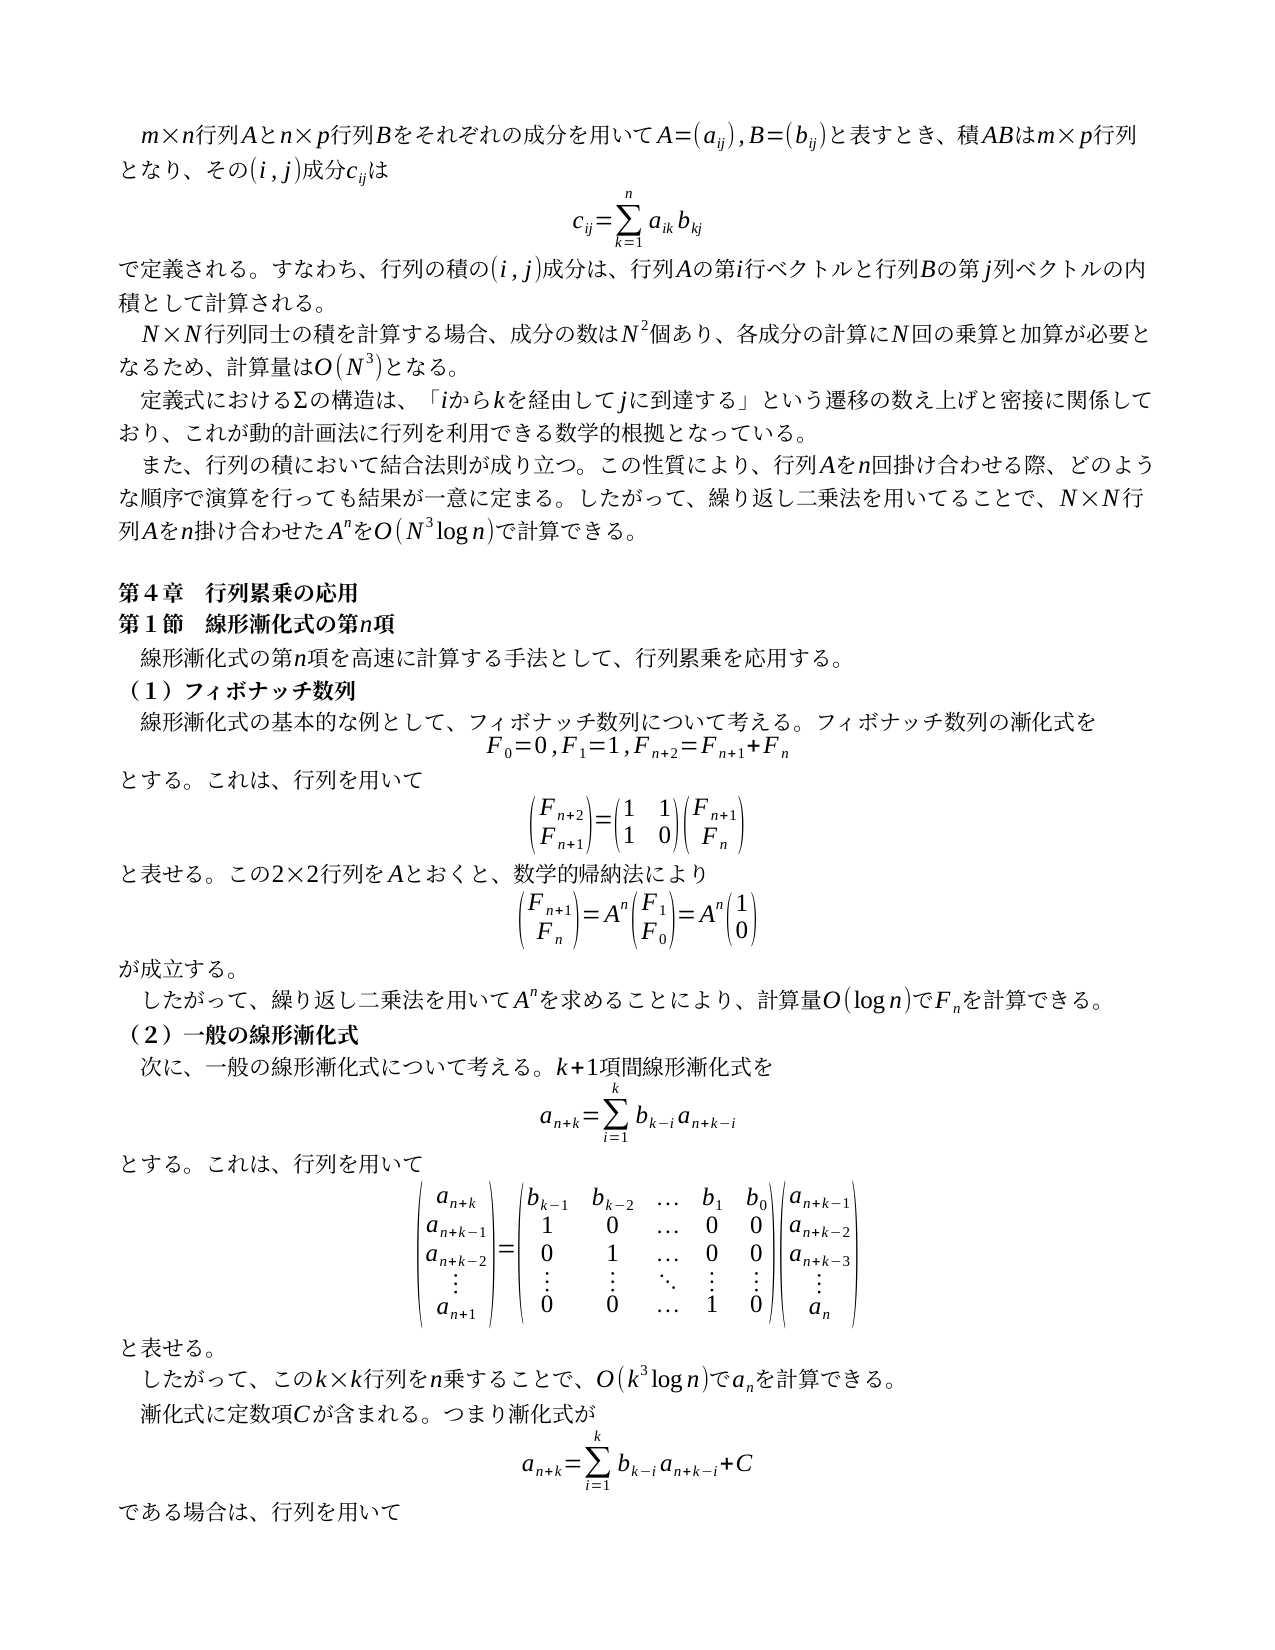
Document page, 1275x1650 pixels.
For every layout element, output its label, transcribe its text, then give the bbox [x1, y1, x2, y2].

text 行列と行列をそれぞれの成分を用いてと表すとき、積は行列となり、その成分は [118, 118, 1157, 188]
text 定義式におけるの構造は、「からを経由してに到達する」という遷移の数え上げと密接に関係しており、これが動的計画法に行列を利用できる数学的根拠となっている。 [118, 383, 1157, 448]
text （１）フィボナッチ数列 [118, 674, 1157, 705]
text したがって、繰り返し二乗法を用いてを求めることにより、計算量でを計算できる。 [118, 983, 1157, 1018]
text したがって、この行列を乗することで、でを計算できる。 [118, 1363, 1157, 1398]
text また、行列の積において結合法則が成り立つ。この性質により、行列を回掛け合わせる際、どのような順序で演算を行っても結果が一意に定まる。したがって、繰り返し二乗法を用いてることで、行列を掛け合わせたをで計算できる。 [118, 448, 1157, 547]
text 漸化式に定数項が含まれる。つまり漸化式が [118, 1398, 1157, 1431]
text 第４章 行列累乗の応用 [118, 576, 1157, 608]
text とする。これは、行列を用いて [118, 1147, 1157, 1179]
text 線形漸化式の第項を高速に計算する手法として、行列累乗を応用する。 [118, 641, 1157, 674]
text 第１節 線形漸化式の第項 [118, 608, 1157, 641]
text 次に、一般の線形漸化式について考える。項間線形漸化式を [118, 1050, 1157, 1083]
text （２）一般の線形漸化式 [118, 1018, 1157, 1050]
text が成立する。 [118, 952, 1157, 983]
text とする。これは、行列を用いて [118, 764, 1157, 795]
text である場合は、行列を用いて [118, 1495, 1157, 1527]
text 行列同士の積を計算する場合、成分の数は個あり、各成分の計算に回の乗算と加算が必要となるため、計算量はとなる。 [118, 317, 1157, 383]
text 線形漸化式の基本的な例として、フィボナッチ数列について考える。フィボナッチ数列の漸化式を [118, 705, 1157, 737]
text で定義される。すなわち、行列の積の成分は、行列の第行ベクトルと行列の第列ベクトルの内積として計算される。 [118, 253, 1157, 317]
text と表せる。この行列をとおくと、数学的帰納法により [118, 857, 1157, 890]
text と表せる。 [118, 1331, 1157, 1363]
